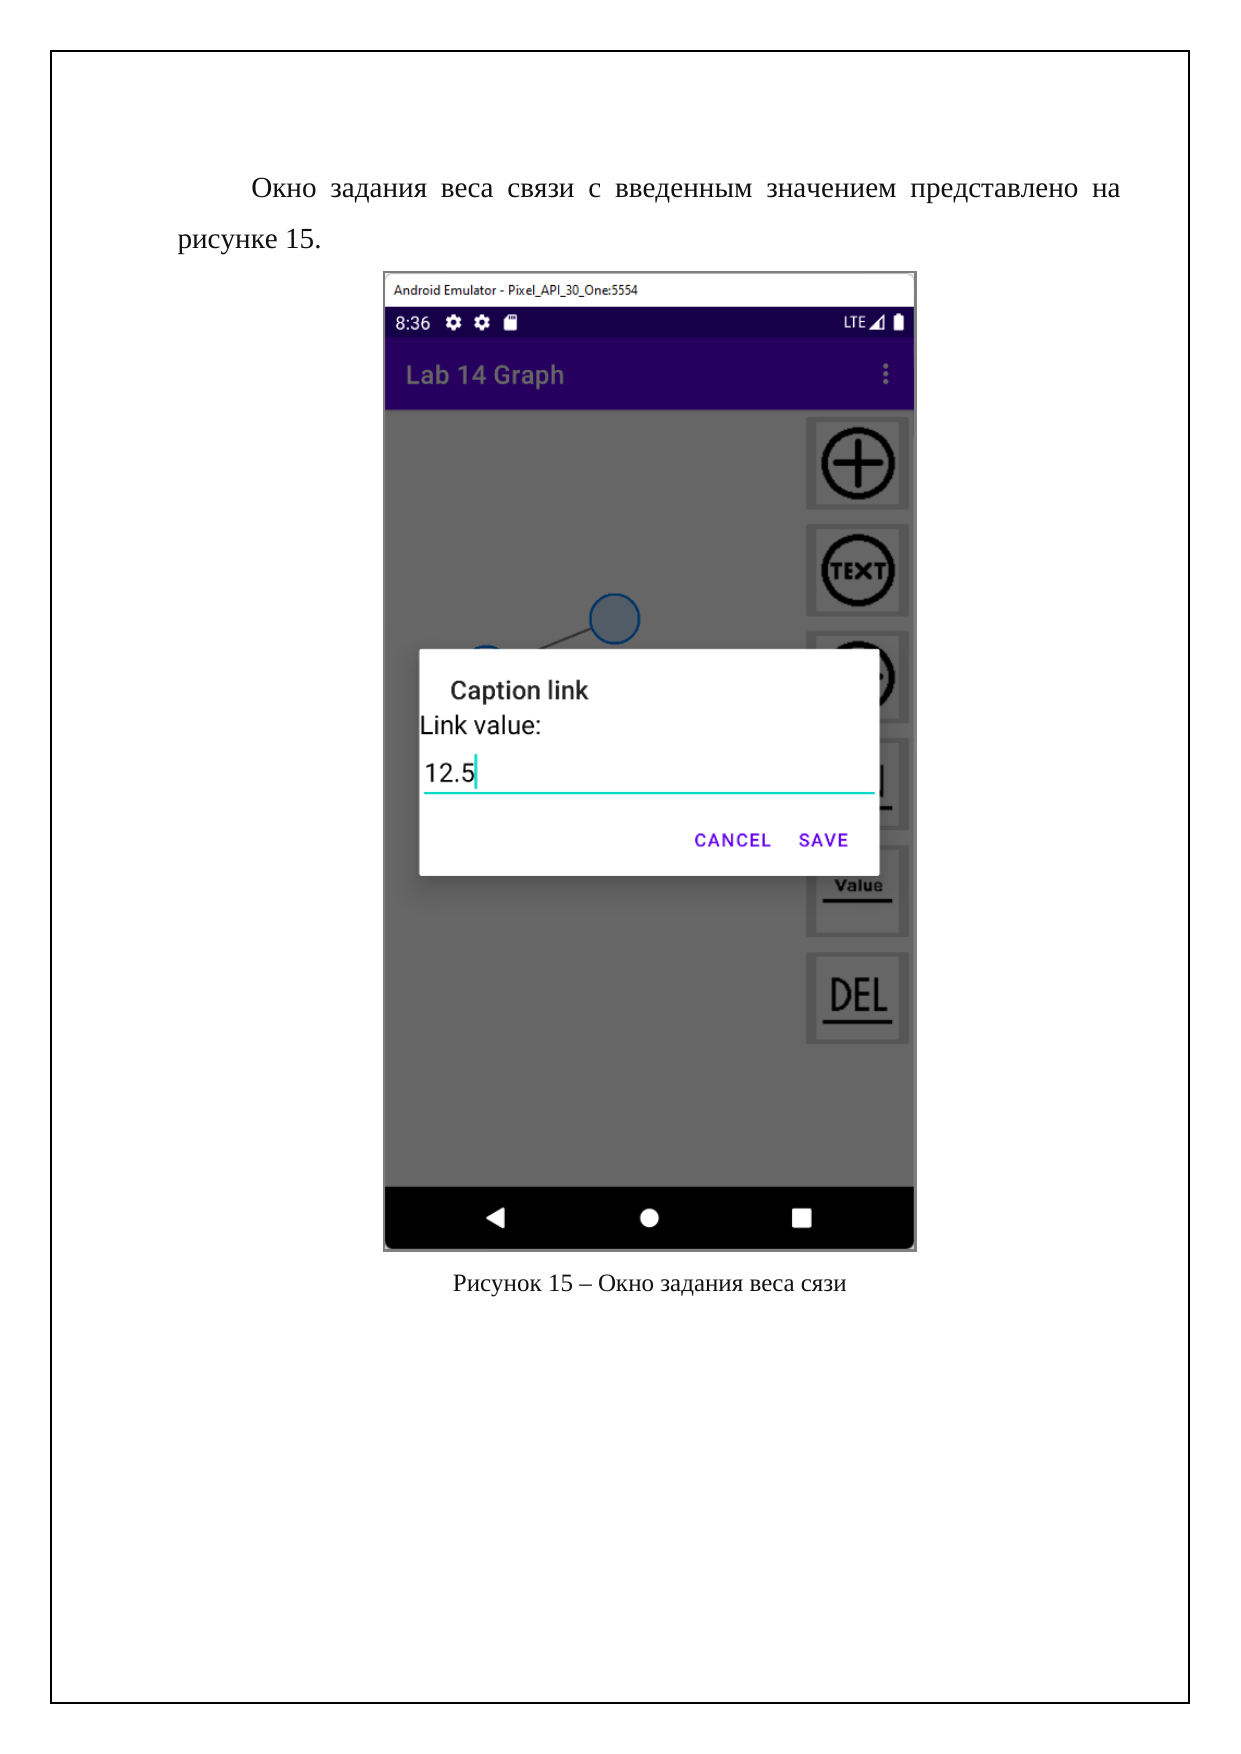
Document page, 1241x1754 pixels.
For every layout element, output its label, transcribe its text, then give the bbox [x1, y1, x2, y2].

text Рисунок 15 – Окно задания веса сязи [847, 1268, 1122, 1297]
text Окно задания веса связи с введенным значением представлено на рисунке 15. [177, 171, 1122, 254]
text Рисунок 15 – Окно задания веса сязи [177, 1268, 453, 1297]
